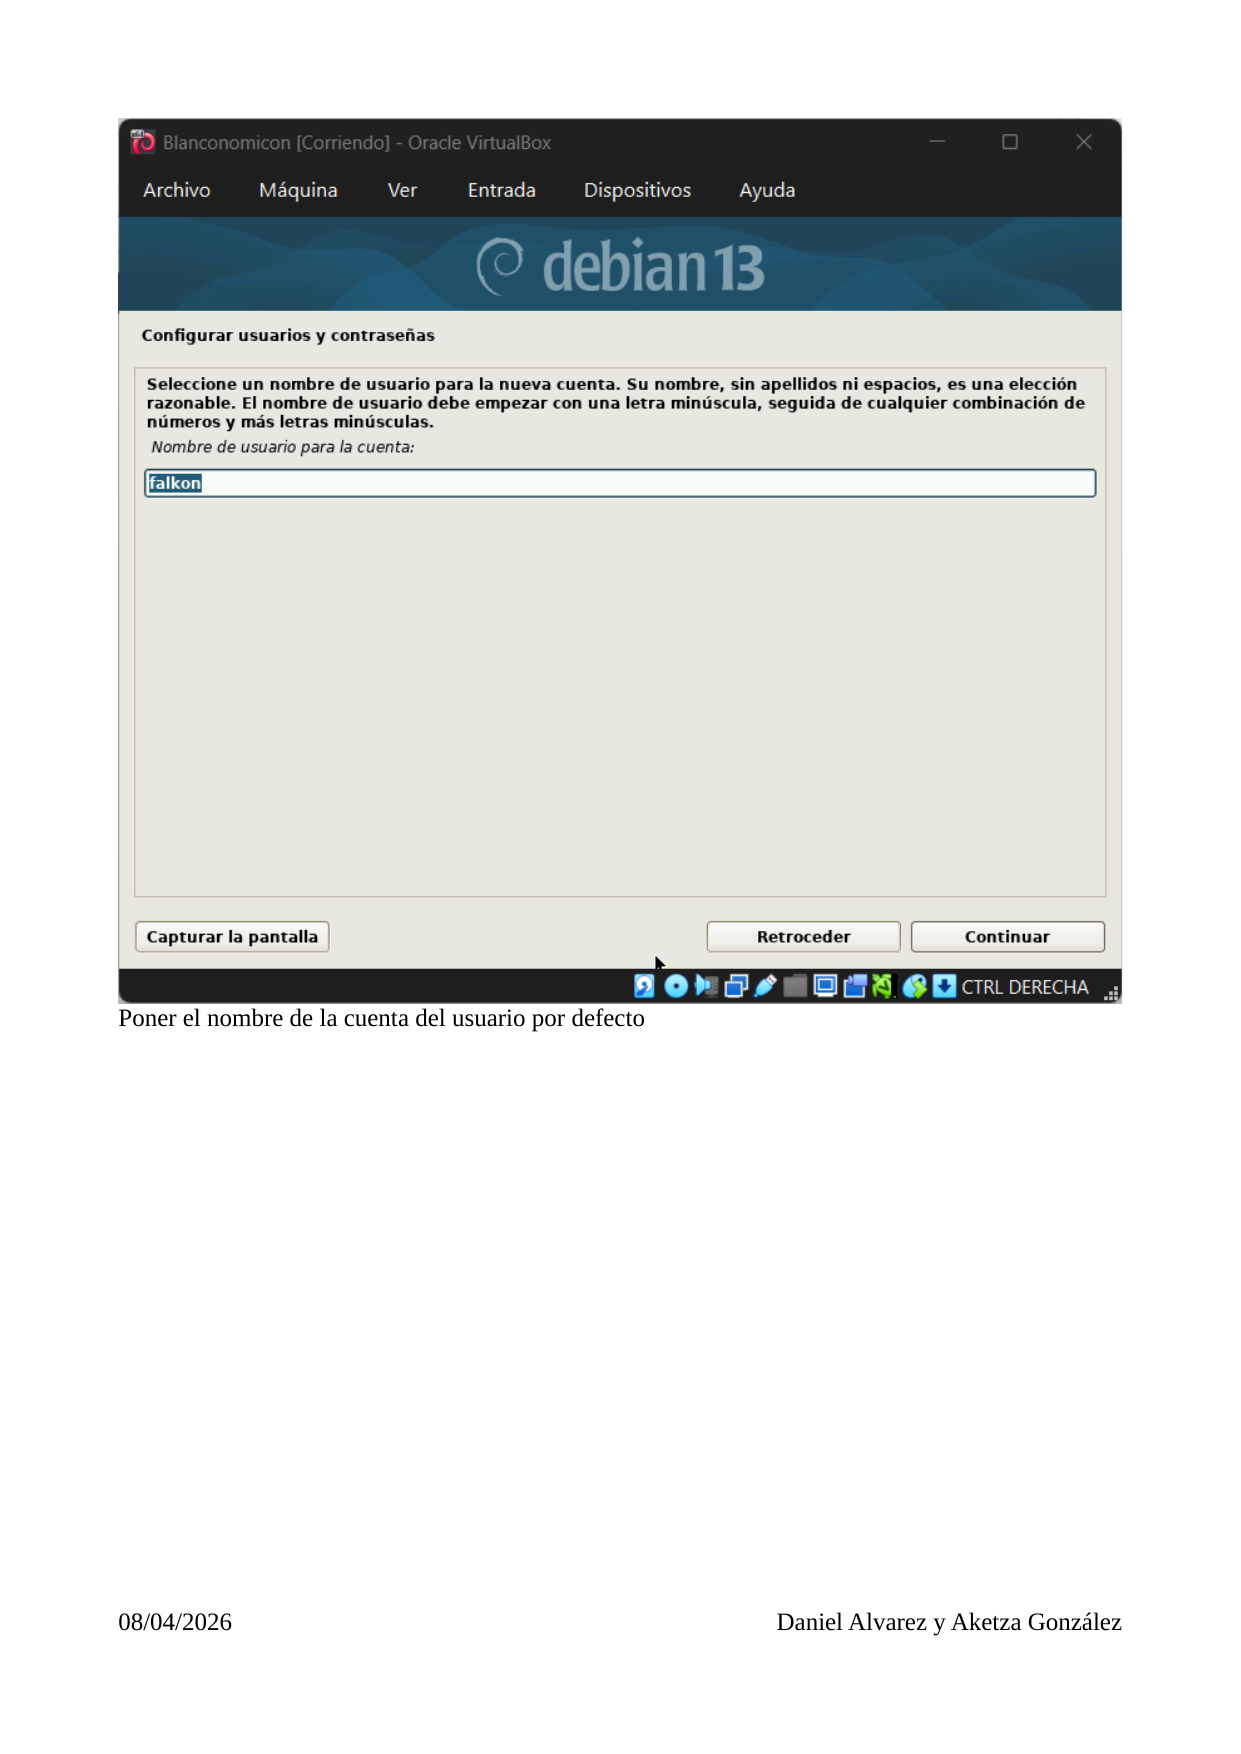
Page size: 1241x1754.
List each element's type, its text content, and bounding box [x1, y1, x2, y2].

picture [118, 118, 1123, 1004]
text Poner el nombre de la cuenta del usuario por defecto [118, 1004, 1122, 1032]
